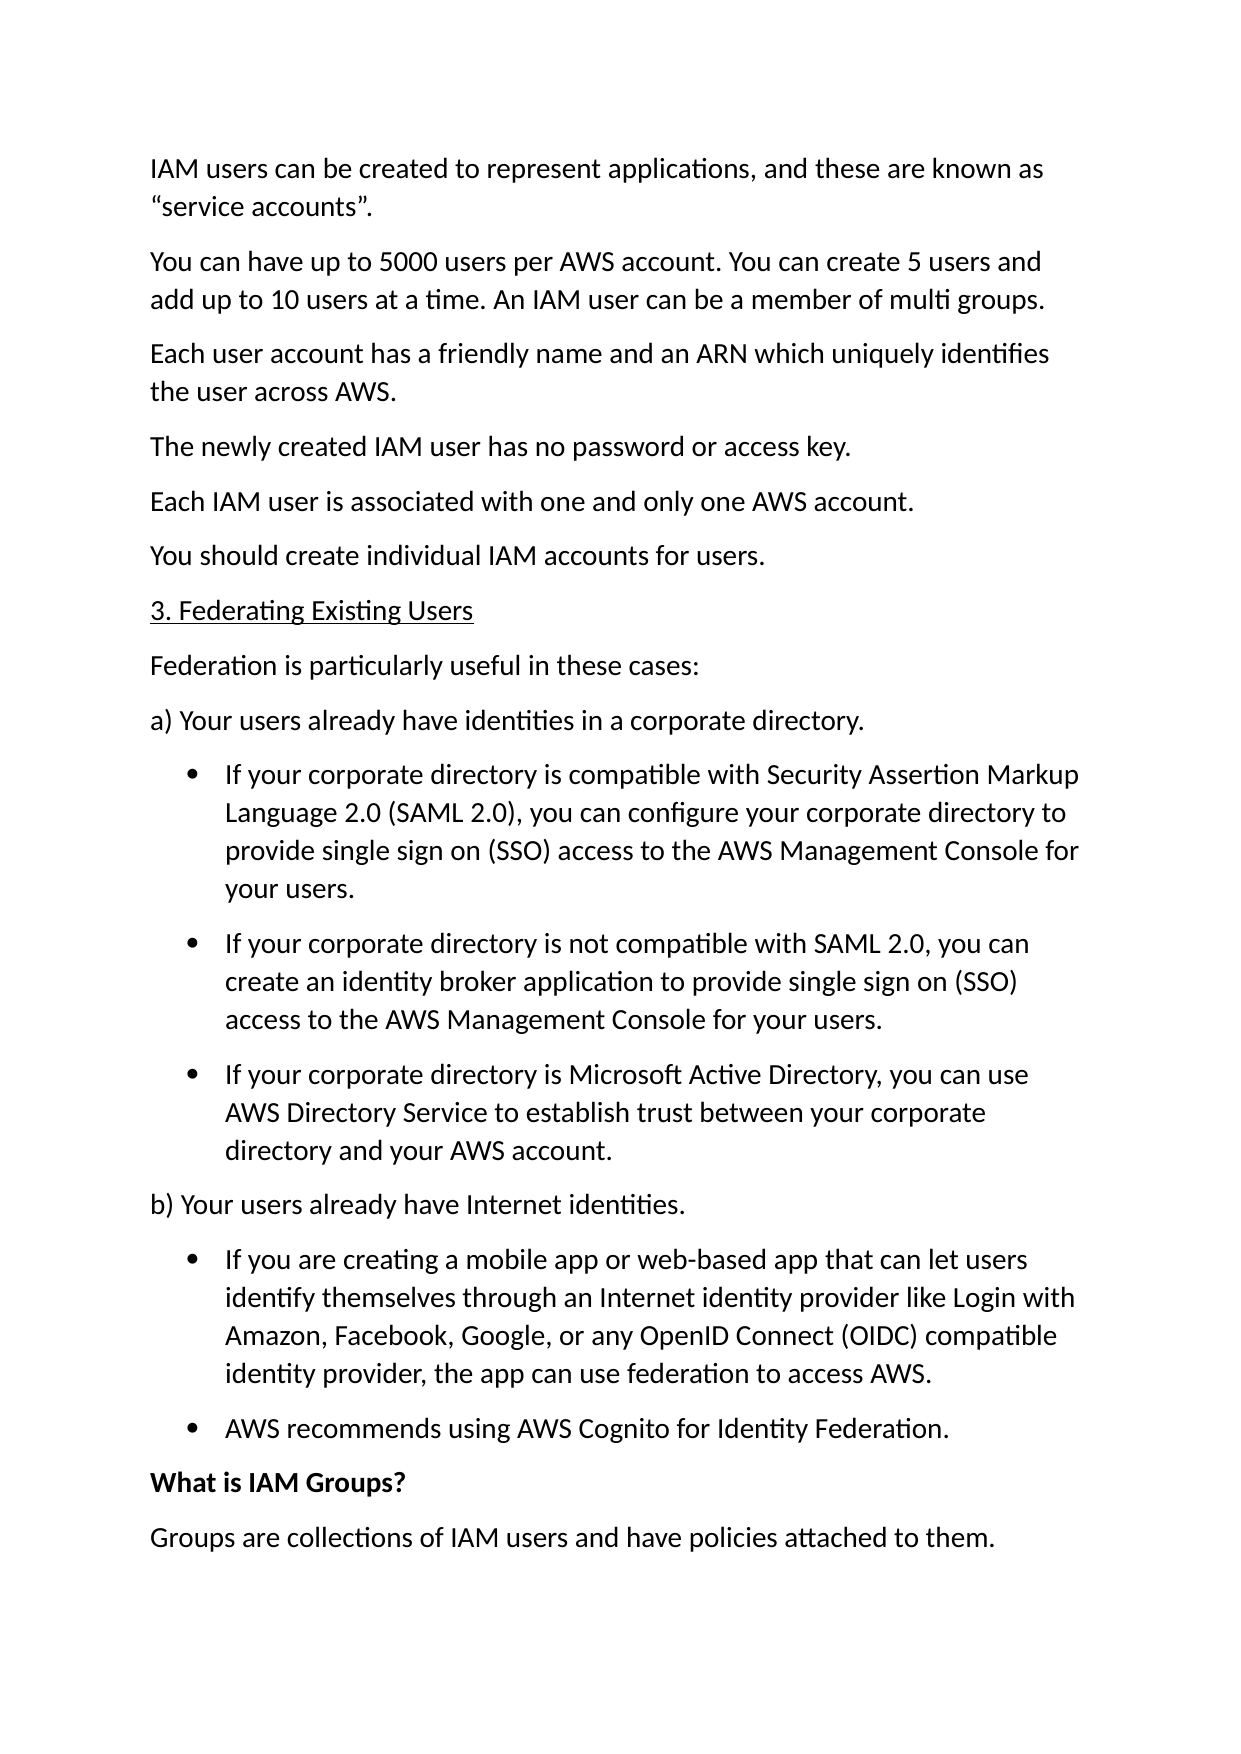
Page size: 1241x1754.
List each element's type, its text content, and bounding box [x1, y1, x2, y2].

list If you are creating a mobile app or web-based app that can let users identify themselves through an Internet identity provider like Login with Amazon, Facebook, Google, or any OpenID Connect (OIDC) compatible identity provider, the app can use federation to access AWS. [187, 1241, 1090, 1391]
text You should create individual IAM accounts for users. [150, 537, 1090, 573]
text You can have up to 5000 users per AWS account. You can create 5 users and add up to 10 users at a time. An IAM user can be a member of multi groups. [150, 243, 1090, 316]
text The newly created IAM user has no password or access key. [150, 428, 1090, 464]
text Groups are collections of IAM users and have policies attached to them. [150, 1519, 1090, 1555]
text Each IAM user is associated with one and only one AWS account. [150, 483, 1090, 518]
text Federation is particularly useful in these cases: [150, 647, 1090, 682]
text b) Your users already have Internet identities. [150, 1186, 1090, 1222]
text a) Your users already have identities in a corporate directory. [150, 702, 1090, 737]
list If your corporate directory is not compatible with SAML 2.0, you can create an identity broker application to provide single sign on (SSO) access to the AWS Management Console for your users. [187, 925, 1090, 1037]
list If your corporate directory is compatible with Security Assertion Markup Language 2.0 (SAML 2.0), you can configure your corporate directory to provide single sign on (SSO) access to the AWS Management Console for your users. [187, 756, 1090, 906]
list If your corporate directory is Microsoft Active Directory, you can use AWS Directory Service to establish trust between your corporate directory and your AWS account. [187, 1056, 1090, 1167]
text IAM users can be created to represent applications, and these are known as “service accounts”. [150, 150, 1090, 224]
text Each user account has a friendly name and an ARN which uniquely identifies the user across AWS. [150, 335, 1090, 409]
list AWS recommends using AWS Cognito for Identity Federation. [187, 1410, 1090, 1446]
text What is IAM Groups? [150, 1464, 1090, 1500]
text 3. Federating Existing Users [150, 592, 1090, 628]
